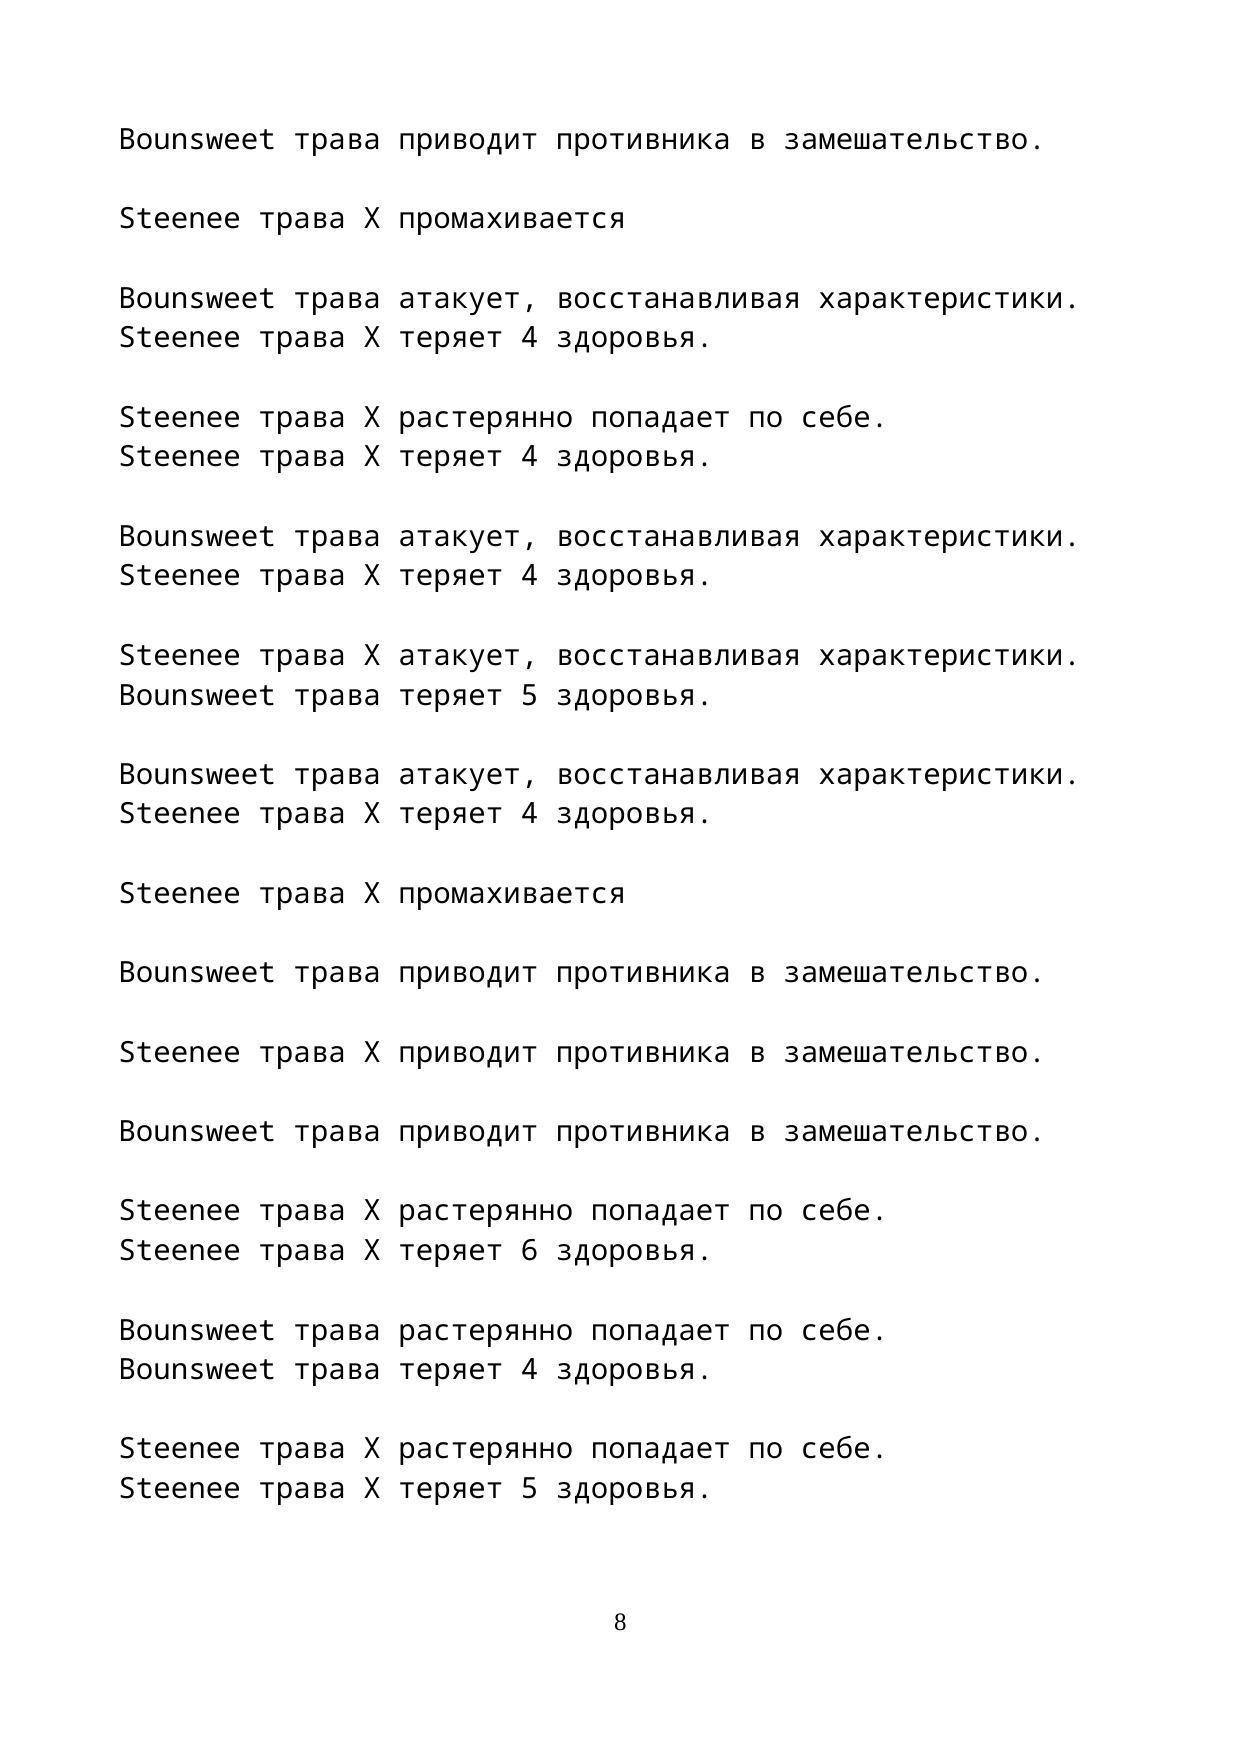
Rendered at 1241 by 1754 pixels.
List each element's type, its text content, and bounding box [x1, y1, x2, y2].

text Steenee трава X теряет 4 здоровья. [118, 793, 1122, 832]
text Steenee трава X теряет 4 здоровья. [118, 436, 1122, 475]
text Bounsweet трава атакует, восстанавливая характеристики. [118, 277, 1122, 317]
text Bounsweet трава растерянно попадает по себе. [118, 1309, 1122, 1348]
text Bounsweet трава атакует, восстанавливая характеристики. [118, 753, 1122, 793]
text Steenee трава X теряет 6 здоровья. [118, 1229, 1122, 1269]
text Steenee трава X промахивается [118, 872, 1122, 912]
text Bounsweet трава атакует, восстанавливая характеристики. [118, 515, 1122, 555]
text Steenee трава X растерянно попадает по себе. [118, 1428, 1122, 1467]
text Bounsweet трава приводит противника в замешательство. [118, 1110, 1122, 1150]
text Bounsweet трава теряет 4 здоровья. [118, 1348, 1122, 1388]
text Steenee трава X атакует, восстанавливая характеристики. [118, 634, 1122, 674]
text Steenee трава X теряет 4 здоровья. [118, 555, 1122, 594]
text Bounsweet трава приводит противника в замешательство. [118, 952, 1122, 991]
text Steenee трава X промахивается [118, 197, 1122, 237]
text Bounsweet трава приводит противника в замешательство. [118, 118, 1122, 158]
text Steenee трава X теряет 5 здоровья. [118, 1467, 1122, 1507]
text Bounsweet трава теряет 5 здоровья. [118, 674, 1122, 713]
text Steenee трава X теряет 4 здоровья. [118, 317, 1122, 356]
text Steenee трава X приводит противника в замешательство. [118, 1031, 1122, 1071]
text Steenee трава X растерянно попадает по себе. [118, 1190, 1122, 1229]
text Steenee трава X растерянно попадает по себе. [118, 396, 1122, 436]
